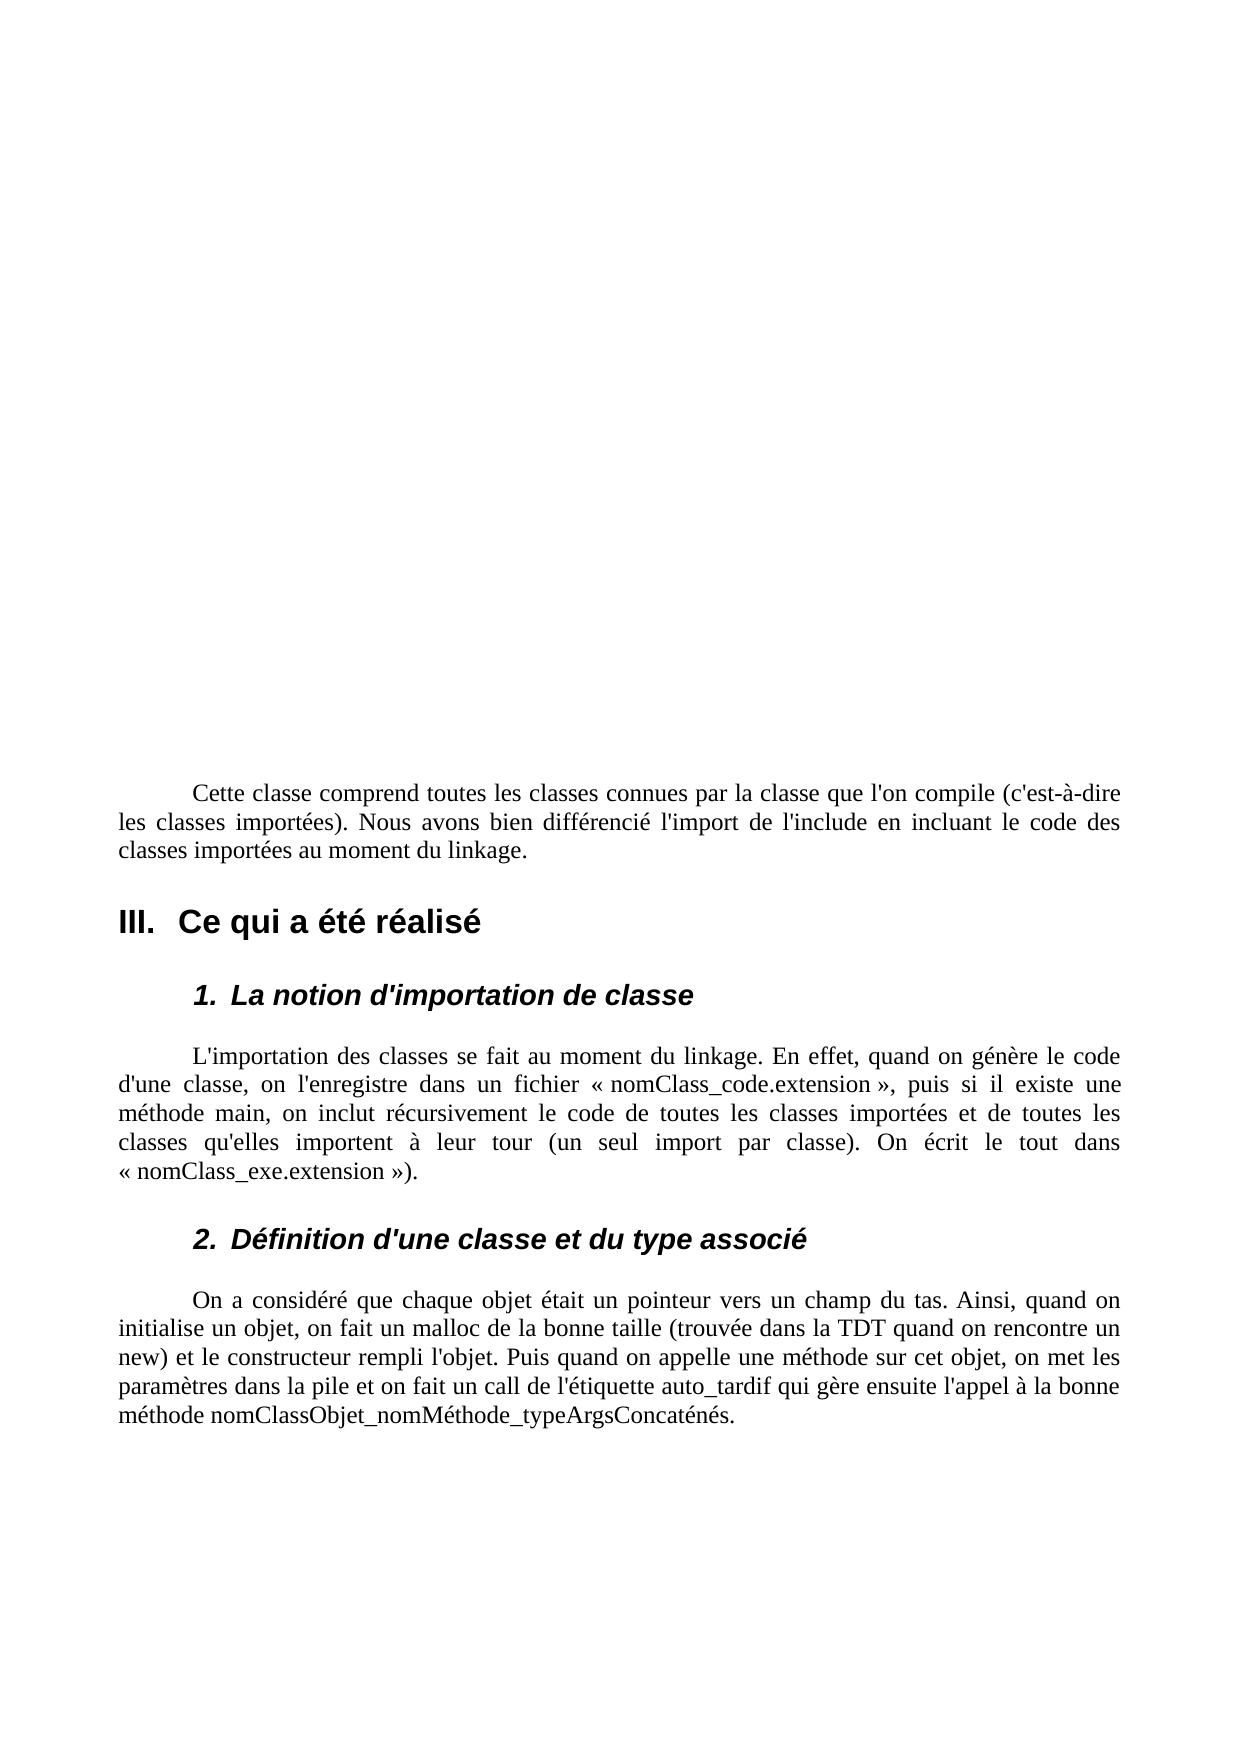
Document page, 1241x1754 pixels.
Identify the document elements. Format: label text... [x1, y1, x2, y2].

subtitle La notion d'importation de classe [193, 978, 1122, 1011]
text On a considéré que chaque objet était un pointeur vers un champ du tas. Ainsi, quand on initialise un objet, on fait un malloc de la bonne taille (trouvée dans la TDT quand on rencontre un new) et le constructeur rempli l'objet. Puis quand on appelle une méthode sur cet objet, on met les paramètres dans la pile et on fait un call de l'étiquette auto_tardif qui gère ensuite l'appel à la bonne méthode nomClassObjet_nomMéthode_typeArgsConcaténés. [118, 1285, 1122, 1428]
subtitle Définition d'une classe et du type associé [193, 1222, 1122, 1256]
subtitle Ce qui a été réalisé [118, 902, 1122, 940]
text L'importation des classes se fait au moment du linkage. En effet, quand on génère le code d'une classe, on l'enregistre dans un fichier « nomClass_code.extension », puis si il existe une méthode main, on inclut récursivement le code de toutes les classes importées et de toutes les classes qu'elles importent à leur tour (un seul import par classe). On écrit le tout dans « nomClass_exe.extension »). [118, 1041, 1122, 1184]
text Cette classe comprend toutes les classes connues par la classe que l'on compile (c'est-à-dire les classes importées). Nous avons bien différencié l'import de l'include en incluant le code des classes importées au moment du linkage. [118, 778, 1122, 864]
